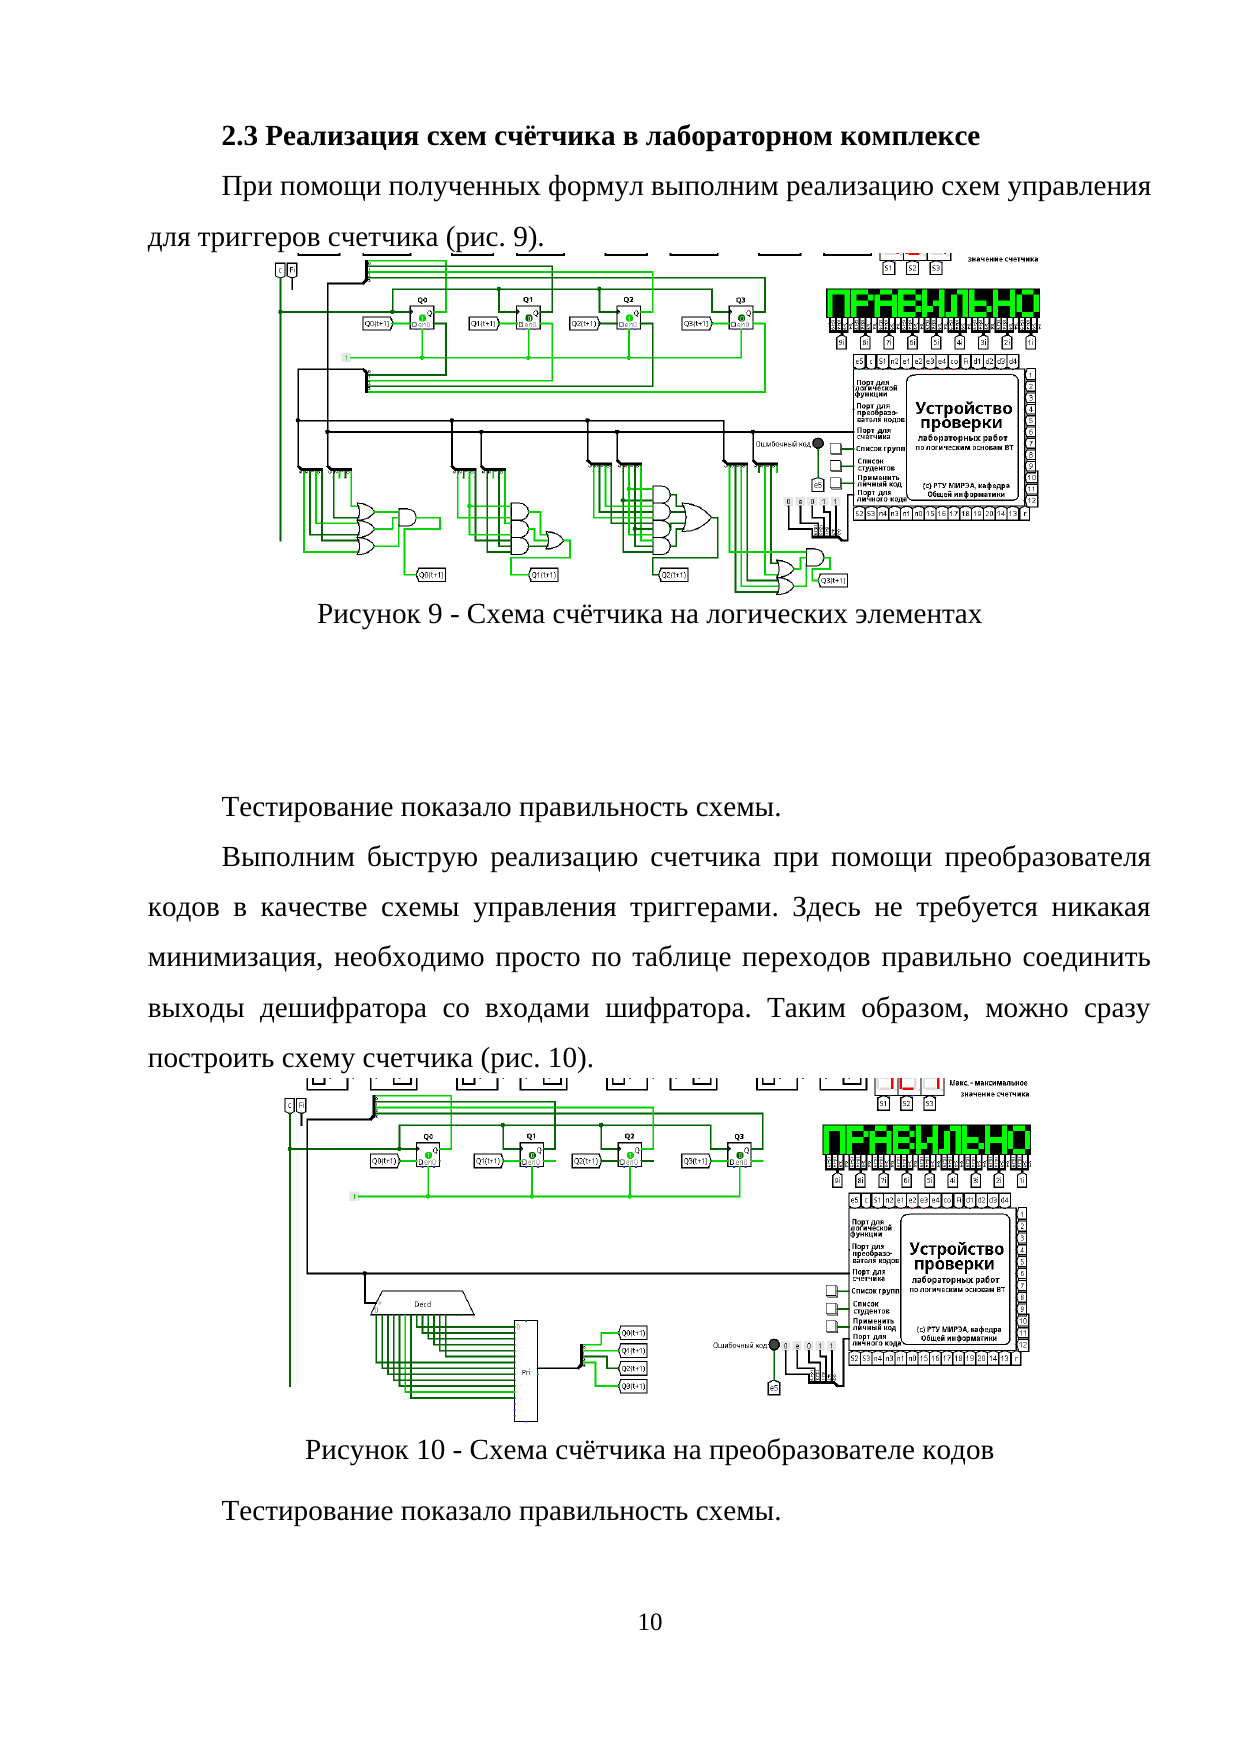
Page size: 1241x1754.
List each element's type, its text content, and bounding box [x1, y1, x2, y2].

picture [258, 253, 1041, 597]
text 2.3 Реализация схем счётчика в лабораторном комплексе [148, 118, 1152, 152]
text Тестирование показало правильность схемы. [148, 1493, 1152, 1527]
text Тестирование показало правильность схемы. [148, 269, 1152, 822]
picture [268, 1078, 1032, 1433]
text Рисунок 10 - Схема счётчика на преобразователе кодов [268, 1433, 1031, 1466]
text Рисунок 9 - Схема счётчика на логических элементах [258, 597, 1041, 630]
text Выполним быструю реализацию счетчика при помощи преобразователя кодов в качестве схемы управления триггерами. Здесь не требуется никакая минимизация, необходимо просто по таблице переходов правильно соединить выходы дешифратора со входами шифратора. Таким образом, можно сразу построить схему счетчика (рис. 10). [148, 839, 1152, 1074]
text При помощи полученных формул выполним реализацию схем управления для триггеров счетчика (рис. 9). [148, 168, 1152, 252]
